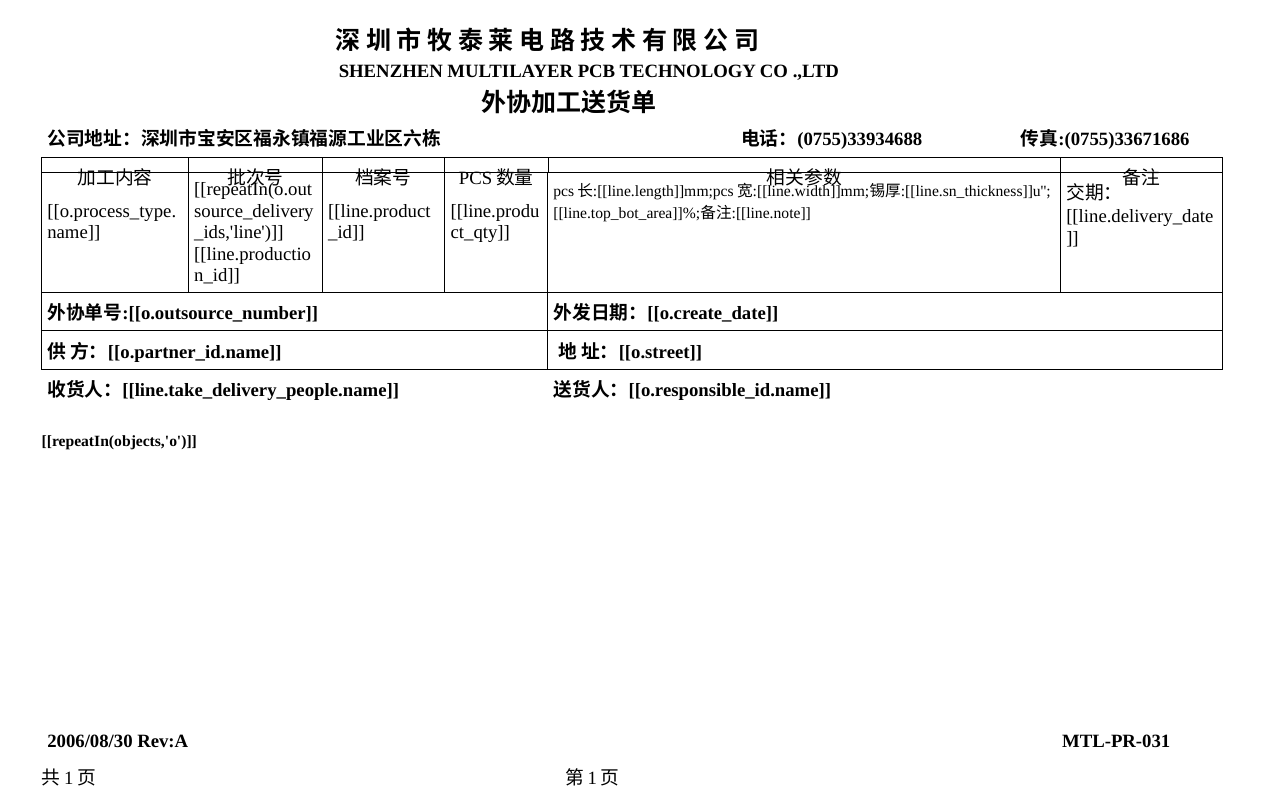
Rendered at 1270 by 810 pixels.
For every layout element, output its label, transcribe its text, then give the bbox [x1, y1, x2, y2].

table_cell 送货人：[[o.responsible_id.name]] [548, 370, 1222, 408]
table_cell 地 址：[[o.street]] [548, 331, 1222, 369]
text [[repeatIn(objects,'o')]] [41, 426, 1222, 451]
table_header [[o.process_type.name]] [42, 173, 188, 292]
table_header [[line.product_id]] [323, 173, 444, 292]
table_cell 收货人：[[line.take_delivery_people.name]] [41, 370, 547, 408]
table_header 外协单号:[[o.outsource_number]] [42, 293, 547, 330]
table_cell 供 方：[[o.partner_id.name]] [42, 331, 547, 369]
table_header 外发日期：[[o.create_date]] [548, 293, 1222, 330]
table_header pcs长:[[line.length]]mm;pcs宽:[[line.width]]mm;锡厚:[[line.sn_thickness]]u''; [[line.top_bot_area]]%;备注:[[line.note]] [548, 173, 1060, 292]
table_header [[line.product_qty]] [445, 173, 547, 292]
table_header 交期：[[line.delivery_date]] [1061, 173, 1222, 292]
table_header [[repeatIn(o.outsource_delivery_ids,'line')]][[line.production_id]] [189, 173, 322, 292]
